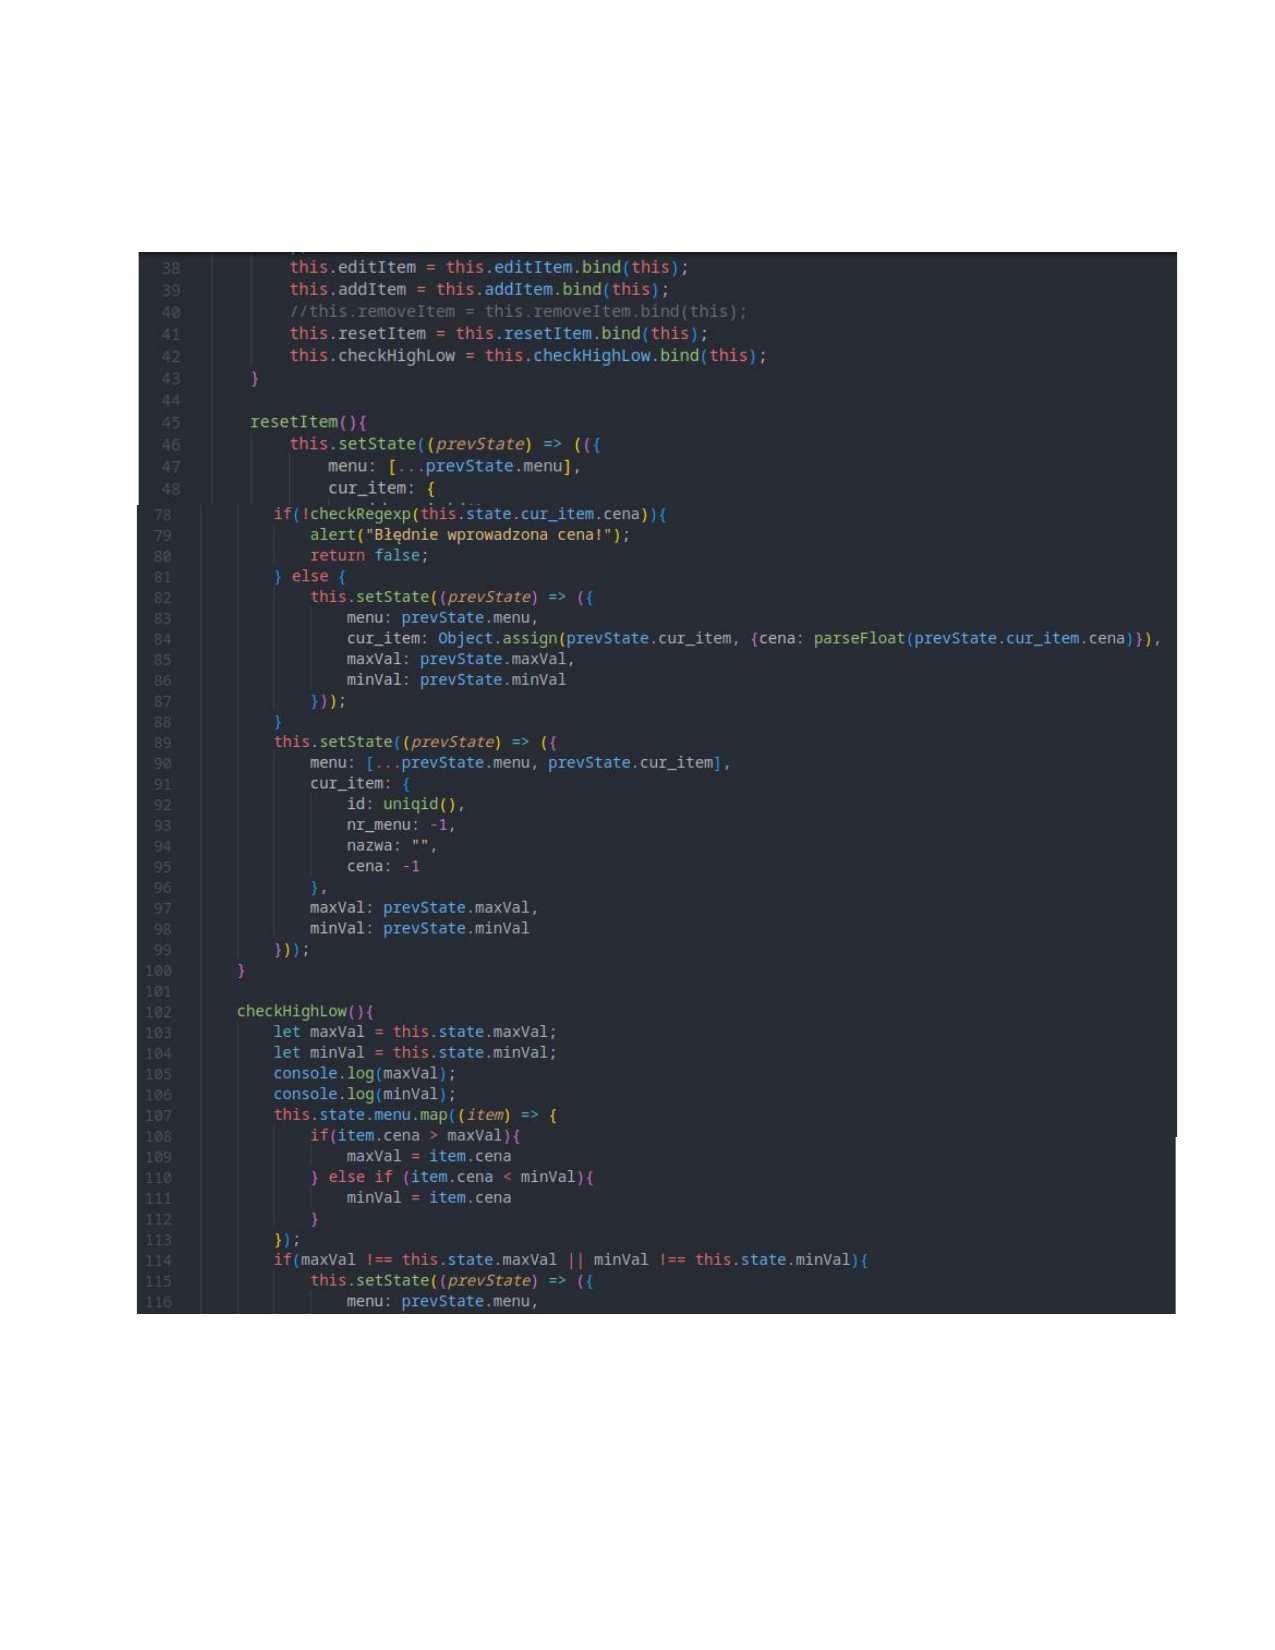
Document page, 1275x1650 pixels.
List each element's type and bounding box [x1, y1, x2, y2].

picture [136, 252, 1178, 1314]
